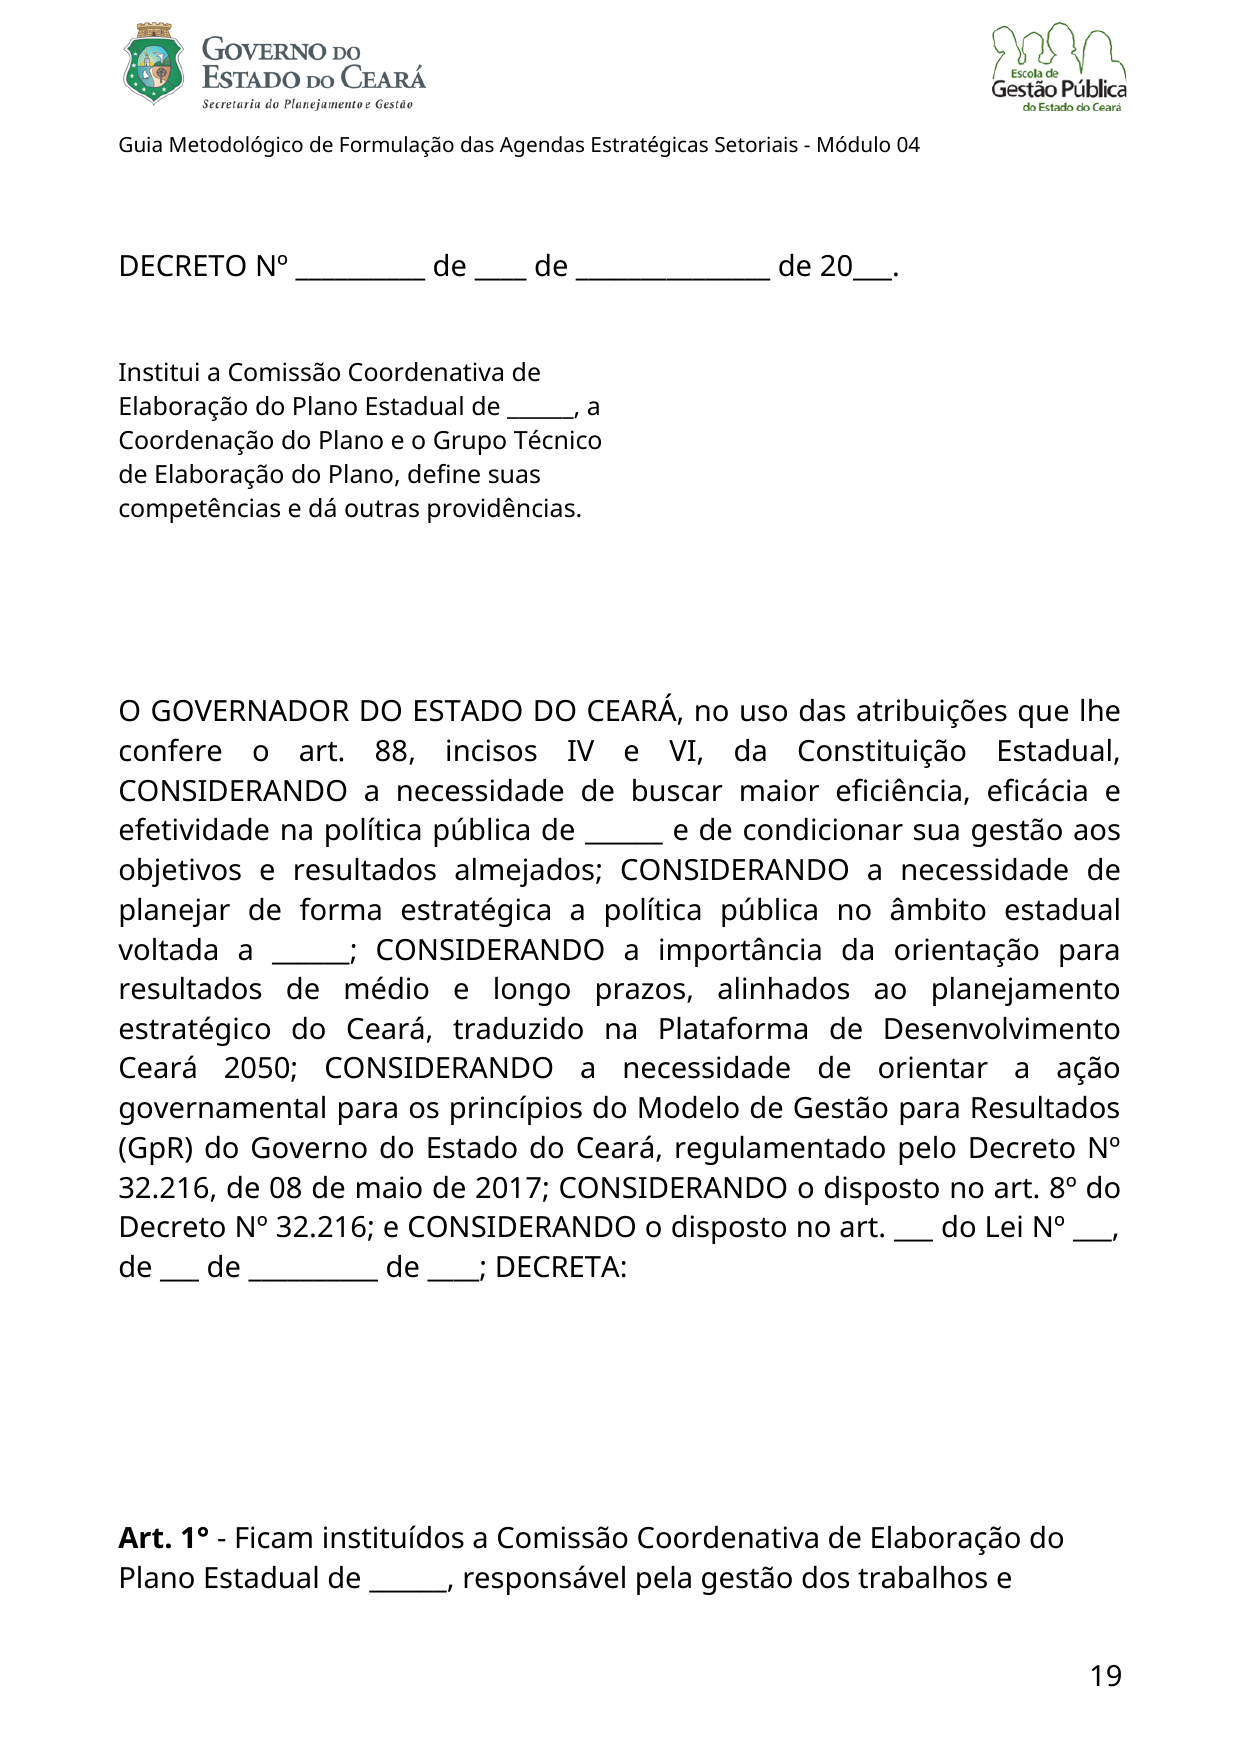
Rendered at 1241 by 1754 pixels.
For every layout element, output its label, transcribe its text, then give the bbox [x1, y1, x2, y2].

text Art. 1° - Ficam instituídos a Comissão Coordenativa de Elaboração do Plano Estadual de ______, responsável pela gestão dos trabalhos e [118, 1518, 1122, 1597]
text O GOVERNADOR DO ESTADO DO CEARÁ, no uso das atribuições que lhe confere o art. 88, incisos IV e VI, da Constituição Estadual, CONSIDERANDO a necessidade de buscar maior eficiência, eficácia e efetividade na política pública de ______ e de condicionar sua gestão aos objetivos e resultados almejados; CONSIDERANDO a necessidade de planejar de forma estratégica a política pública no âmbito estadual voltada a ______; CONSIDERANDO a importância da orientação para resultados de médio e longo prazos, alinhados ao planejamento estratégico do Ceará, traduzido na Plataforma de Desenvolvimento Ceará 2050; CONSIDERANDO a necessidade de orientar a ação governamental para os princípios do Modelo de Gestão para Resultados (GpR) do Governo do Estado do Ceará, regulamentado pelo Decreto Nº 32.216, de 08 de maio de 2017; CONSIDERANDO o disposto no art. 8º do Decreto Nº 32.216; e CONSIDERANDO o disposto no art. ___ do Lei Nº ___, de ___ de __________ de ____; DECRETA: [118, 691, 1122, 1286]
text Institui a Comissão Coordenativa de Elaboração do Plano Estadual de ______, a Coordenação do Plano e o Grupo Técnico de Elaboração do Plano, define suas competências e dá outras providências. [118, 354, 605, 524]
picture [123, 22, 1127, 111]
text DECRETO Nº __________ de ____ de _______________ de 20___. [118, 246, 1122, 285]
